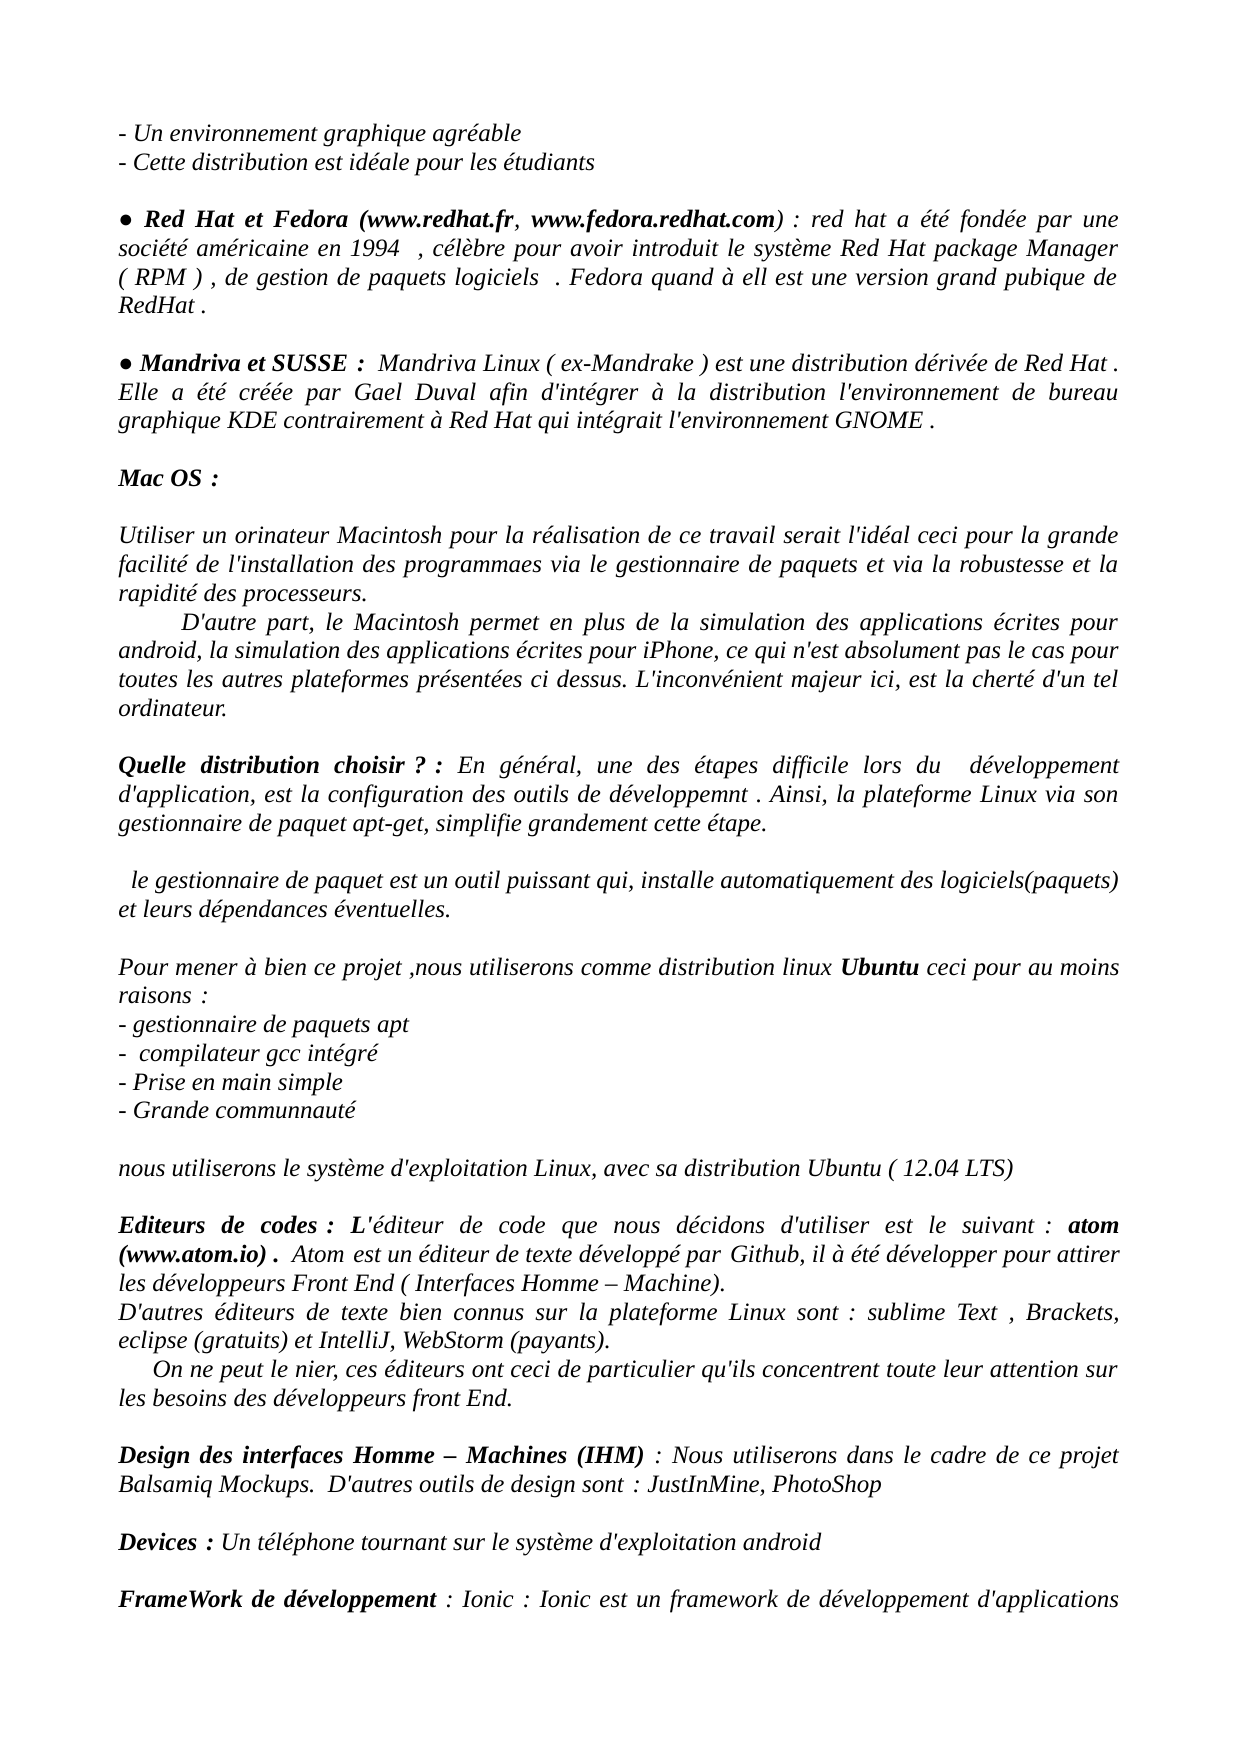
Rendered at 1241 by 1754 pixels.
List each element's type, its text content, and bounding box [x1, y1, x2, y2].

text - Grande communnauté [118, 1096, 1122, 1124]
text ● Mandriva et SUSSE : Mandriva Linux ( ex-Mandrake ) est une distribution dérivée de Red Hat . Elle a été créée par Gael Duval afin d'intégrer à la distribution l'environnement de bureau graphique KDE contrairement à Red Hat qui intégrait l'environnement GNOME . [118, 348, 1122, 434]
text Utiliser un orinateur Macintosh pour la réalisation de ce travail serait l'idéal ceci pour la grande facilité de l'installation des programmaes via le gestionnaire de paquets et via la robustesse et la rapidité des processeurs. [118, 521, 1122, 607]
text - Prise en main simple [118, 1067, 1122, 1096]
text Design des interfaces Homme – Machines (IHM) : Nous utiliserons dans le cadre de ce projet Balsamiq Mockups. D'autres outils de design sont : JustInMine, PhotoShop [118, 1441, 1122, 1498]
text le gestionnaire de paquet est un outil puissant qui, installe automatiquement des logiciels(paquets) et leurs dépendances éventuelles. [118, 866, 1122, 923]
text D'autres éditeurs de texte bien connus sur la plateforme Linux sont : sublime Text , Brackets, eclipse (gratuits) et IntelliJ, WebStorm (payants). [118, 1297, 1122, 1354]
text ● Red Hat et Fedora (www.redhat.fr, www.fedora.redhat.com) : red hat a été fondée par une société américaine en 1994 , célèbre pour avoir introduit le système Red Hat package Manager ( RPM ) , de gestion de paquets logiciels . Fedora quand à ell est une version grand pubique de RedHat . [118, 204, 1122, 319]
text Editeurs de codes : L'éditeur de code que nous décidons d'utiliser est le suivant : atom (www.atom.io) . Atom est un éditeur de texte développé par Github, il à été développer pour attirer les développeurs Front End ( Interfaces Homme – Machine). [118, 1211, 1122, 1297]
text - Un environnement graphique agréable [118, 118, 1122, 147]
text Devices : Un téléphone tournant sur le système d'exploitation android [118, 1527, 1122, 1556]
text FrameWork de développement : Ionic : Ionic est un framework de développement d'applications [118, 1584, 1122, 1613]
text - gestionnaire de paquets apt [118, 1009, 1122, 1038]
text On ne peut le nier, ces éditeurs ont ceci de particulier qu'ils concentrent toute leur attention sur les besoins des développeurs front End. [118, 1354, 1122, 1412]
text Quelle distribution choisir ? : En général, une des étapes difficile lors du développement d'application, est la configuration des outils de développemnt . Ainsi, la plateforme Linux via son gestionnaire de paquet apt-get, simplifie grandement cette étape. [118, 751, 1122, 837]
text - Cette distribution est idéale pour les étudiants [118, 147, 1122, 176]
text - compilateur gcc intégré [118, 1038, 1122, 1067]
text Mac OS : [118, 463, 1122, 492]
text D'autre part, le Macintosh permet en plus de la simulation des applications écrites pour android, la simulation des applications écrites pour iPhone, ce qui n'est absolument pas le cas pour toutes les autres plateformes présentées ci dessus. L'inconvénient majeur ici, est la cherté d'un tel ordinateur. [118, 607, 1122, 722]
text nous utiliserons le système d'exploitation Linux, avec sa distribution Ubuntu ( 12.04 LTS) [118, 1153, 1122, 1182]
text Pour mener à bien ce projet ,nous utiliserons comme distribution linux Ubuntu ceci pour au moins raisons : [118, 952, 1122, 1009]
